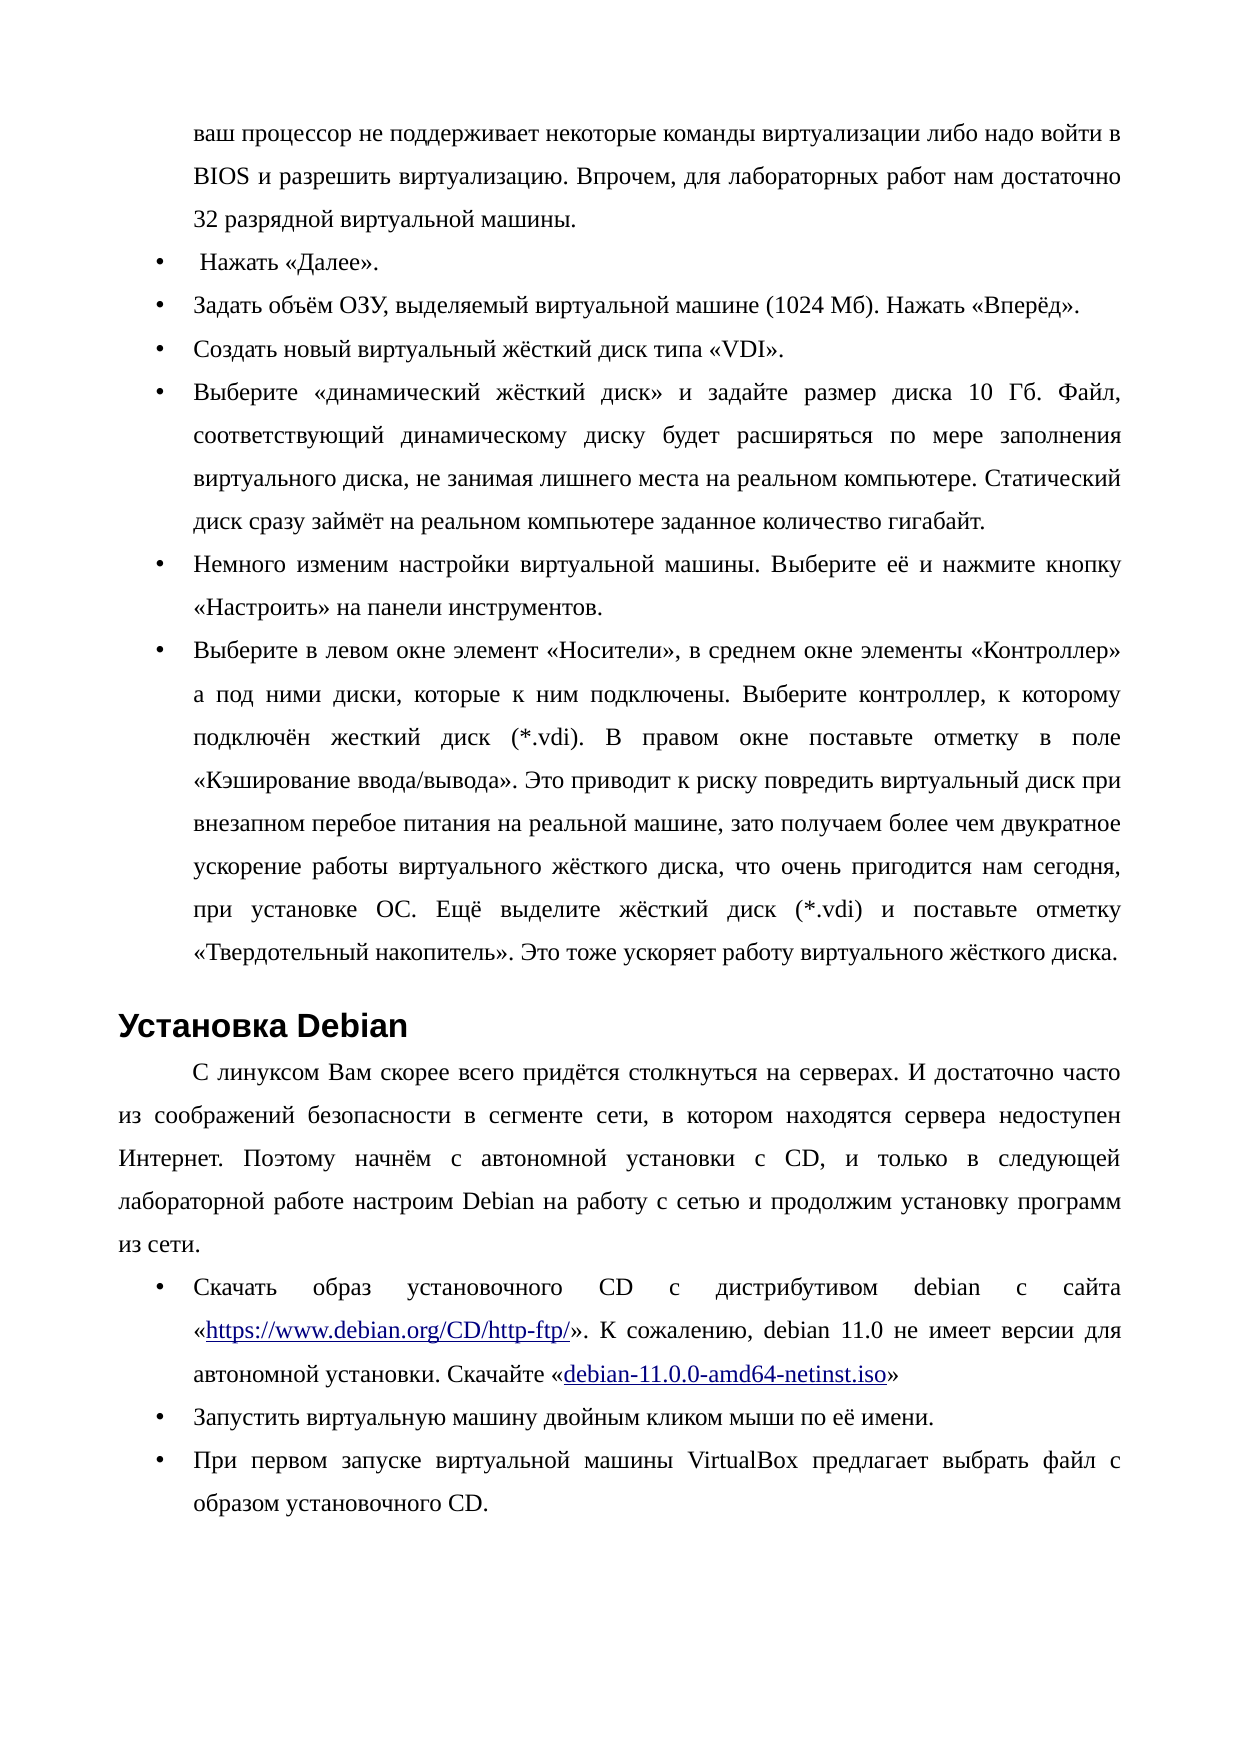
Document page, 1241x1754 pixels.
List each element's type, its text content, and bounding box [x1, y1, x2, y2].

list Выберите в левом окне элемент «Носители», в среднем окне элементы «Контроллер» а под ними диски, которые к ним подключены. Выберите контроллер, к которому подключён жесткий диск (*.vdi). В правом окне поставьте отметку в поле «Кэширование ввода/вывода». Это приводит к риску повредить виртуальный диск при внезапном перебое питания на реальной машине, зато получаем более чем двукратное ускорение работы виртуального жёсткого диска, что очень пригодится нам сегодня, при установке ОС. Ещё выделите жёсткий диск (*.vdi) и поставьте отметку «Твердотельный накопитель». Это тоже ускоряет работу виртуального жёсткого диска. [156, 636, 1122, 966]
text С линуксом Вам скорее всего придётся столкнуться на серверах. И достаточно часто из соображений безопасности в сегменте сети, в котором находятся сервера недоступен Интернет. Поэтому начнём с автономной установки с CD, и только в следующей лабораторной работе настроим Debian на работу с сетью и продолжим установку программ из сети. [118, 1057, 1122, 1258]
list ваш процессор не поддерживает некоторые команды виртуализации либо надо войти в BIOS и разрешить виртуализацию. Впрочем, для лабораторных работ нам достаточно 32 разрядной виртуальной машины. [156, 118, 1122, 233]
list Скачать образ установочного CD с дистрибутивом debian с сайта «https://www.debian.org/CD/http-ftp/». К сожалению, debian 11.0 не имеет версии для автономной установки. Скачайте «debian-11.0.0-amd64-netinst.iso» [156, 1272, 1122, 1387]
list При первом запуске виртуальной машины VirtualBox предлагает выбрать файл с образом установочного CD. [156, 1445, 1122, 1517]
list Нажать «Далее». [156, 247, 1122, 276]
list Создать новый виртуальный жёсткий диск типа «VDI». [156, 334, 1122, 362]
list Немного изменим настройки виртуальной машины. Выберите её и нажмите кнопку «Настроить» на панели инструментов. [156, 549, 1122, 621]
list Выберите «динамический жёсткий диск» и задайте размер диска 10 Гб. Файл, соответствующий динамическому диску будет расширяться по мере заполнения виртуального диска, не занимая лишнего места на реальном компьютере. Статический диск сразу займёт на реальном компьютере заданное количество гигабайт. [156, 377, 1122, 535]
list Запустить виртуальную машину двойным кликом мыши по её имени. [156, 1402, 1122, 1431]
subtitle Установка Debian [118, 1006, 1122, 1044]
list Задать объём ОЗУ, выделяемый виртуальной машине (1024 Мб). Нажать «Вперёд». [156, 291, 1122, 319]
